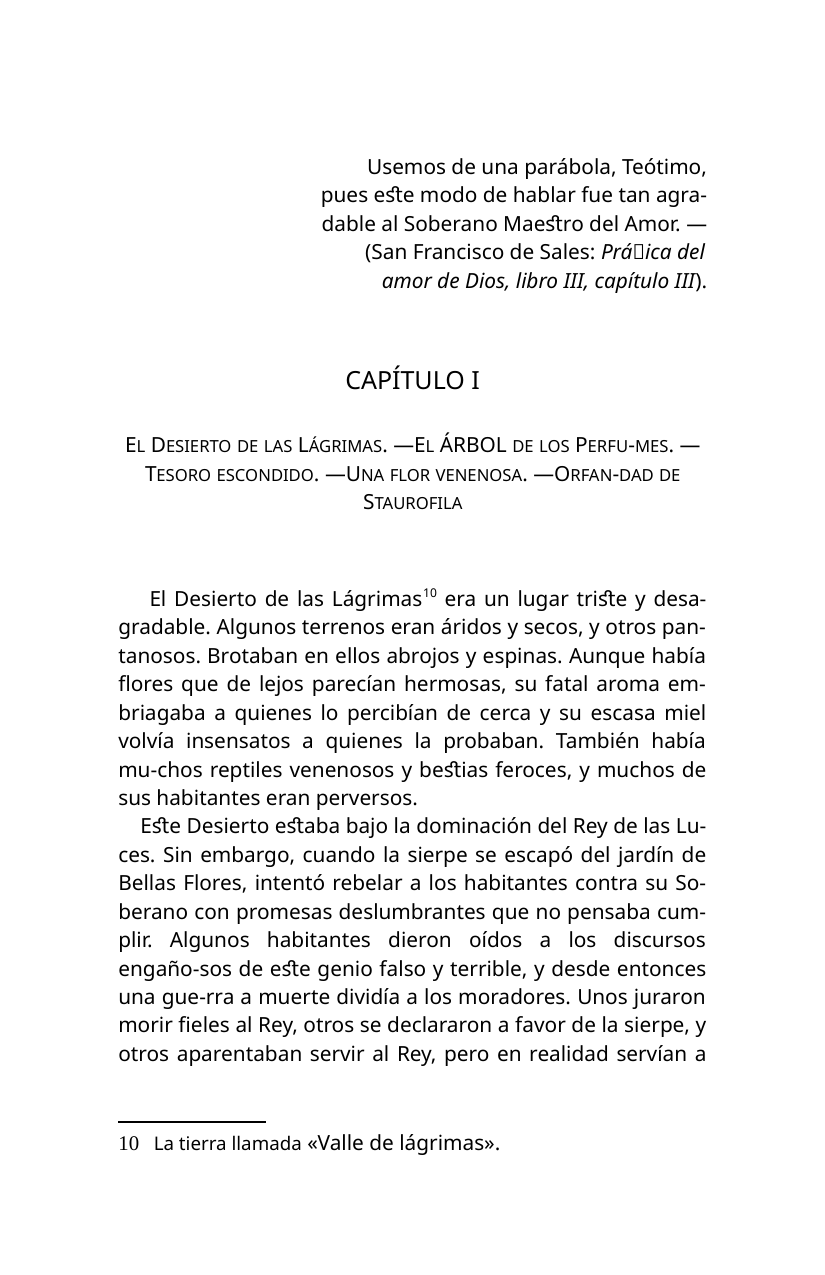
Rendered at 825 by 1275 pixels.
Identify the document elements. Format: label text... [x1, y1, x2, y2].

text El Desierto de las Lágrimas. —El ÁRBOL de los Perfu-mes. —Tesoro escondido. —Una flor venenosa. —Orfan-dad de Staurofila [118, 431, 707, 516]
text CAPÍTULO I [118, 362, 707, 397]
text Usemos de una parábola, Teótimo, [118, 152, 707, 181]
text dable al Soberano Maeﬆro del Amor. — [118, 209, 707, 237]
text El Desierto de las Lágrimas era un lugar triﬆe y desa-gradable. Algunos terrenos eran áridos y secos, y otros pan-tanosos. Brotaban en ellos abrojos y espinas. Aunque había flores que de lejos parecían hermosas, su fatal aroma em-briagaba a quienes lo percibían de cerca y su escasa miel volvía insensatos a quienes la probaban. También había mu-chos reptiles venenosos y beﬆias feroces, y muchos de sus habitantes eran perversos. [118, 584, 707, 812]
text amor de Dios, libro III, capítulo III). [118, 266, 707, 294]
text pues eﬆe modo de hablar fue tan agra- [118, 181, 707, 209]
text La tierra llamada «Valle de lágrimas». [118, 1128, 707, 1157]
text Eﬆe Desierto eﬆaba bajo la dominación del Rey de las Lu-ces. Sin embargo, cuando la sierpe se escapó del jardín de Bellas Flores, intentó rebelar a los habitantes contra su So-berano con promesas deslumbrantes que no pensaba cum-plir. Algunos habitantes dieron oídos a los discursos engaño-sos de eﬆe genio falso y terrible, y desde entonces una gue-rra a muerte dividía a los moradores. Unos juraron morir fieles al Rey, otros se declararon a favor de la sierpe, y otros aparentaban servir al Rey, pero en realidad servían a [118, 812, 707, 1067]
text (San Francisco de Sales: Práica del [118, 237, 707, 266]
